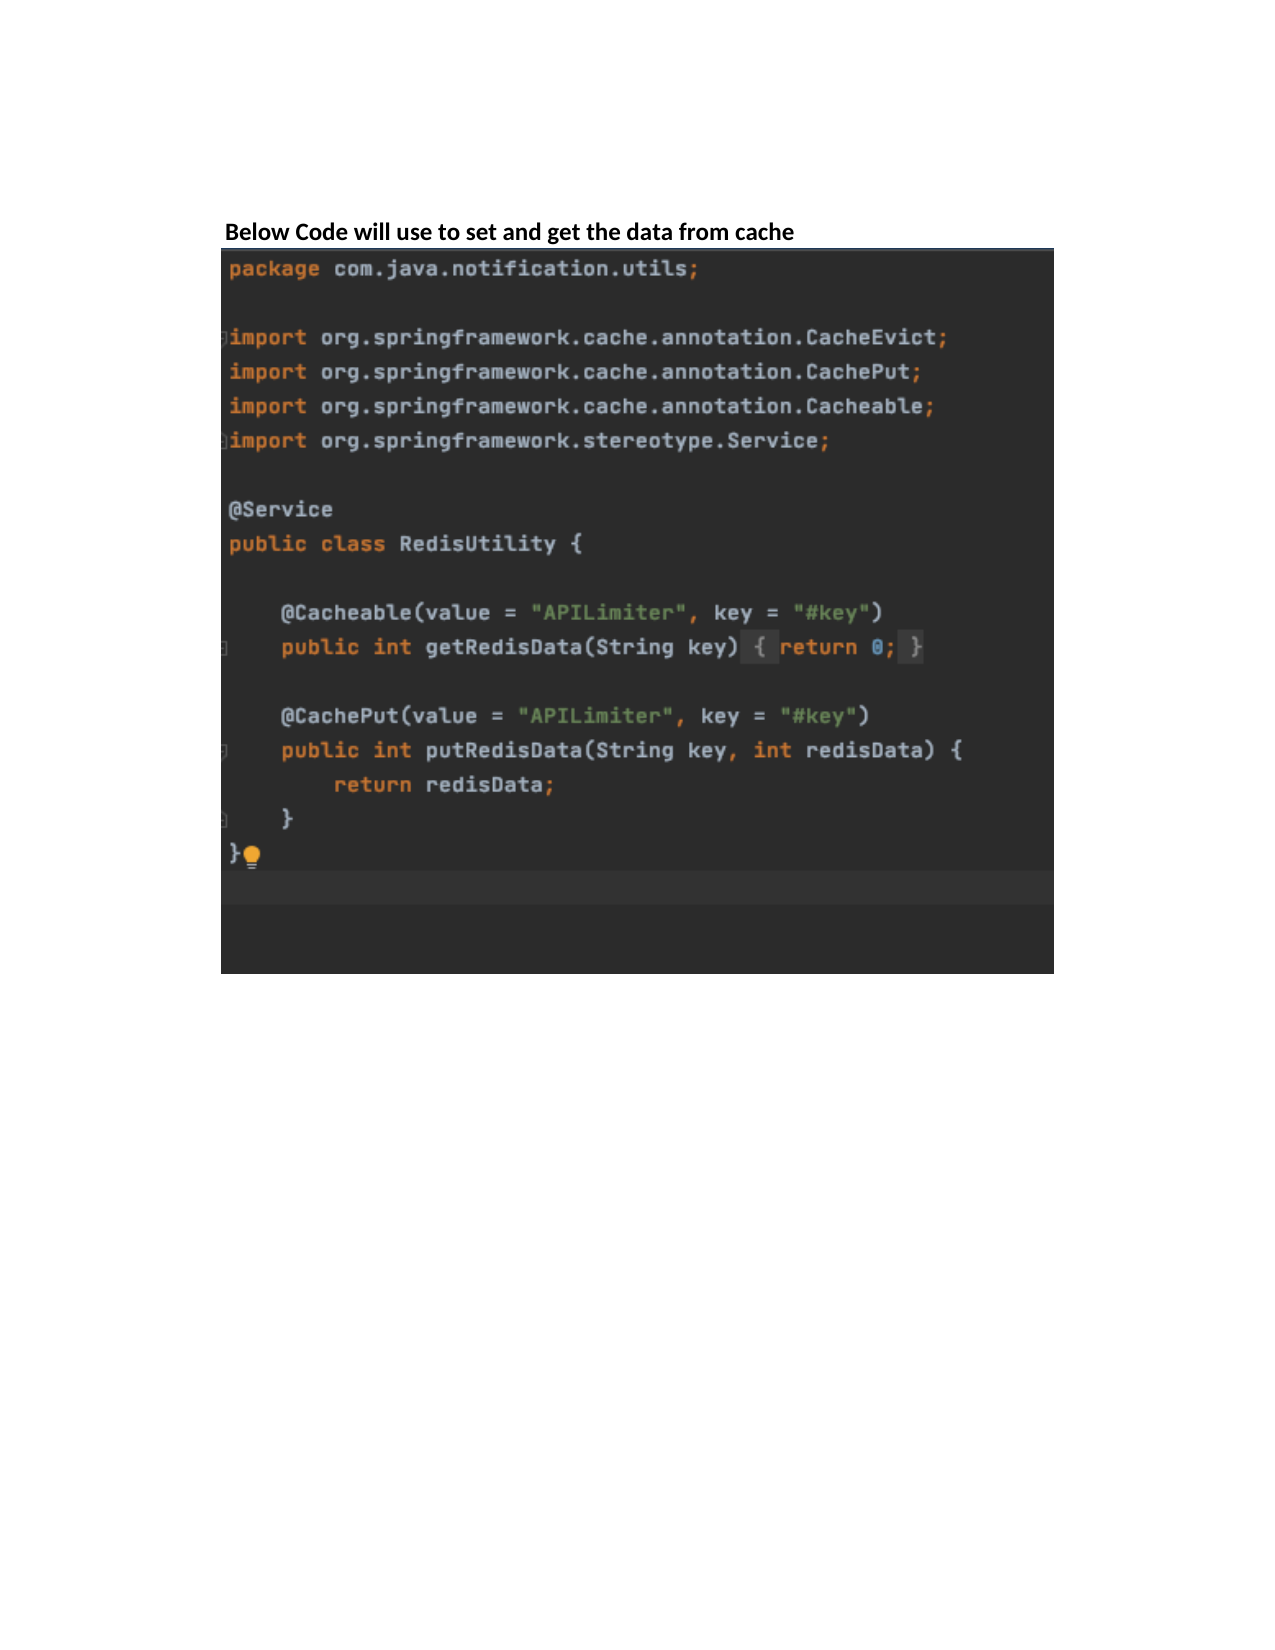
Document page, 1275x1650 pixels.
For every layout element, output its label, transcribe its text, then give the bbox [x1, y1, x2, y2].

picture [221, 248, 1054, 974]
list Below Code will use to set and get the data from cache [225, 216, 1125, 246]
